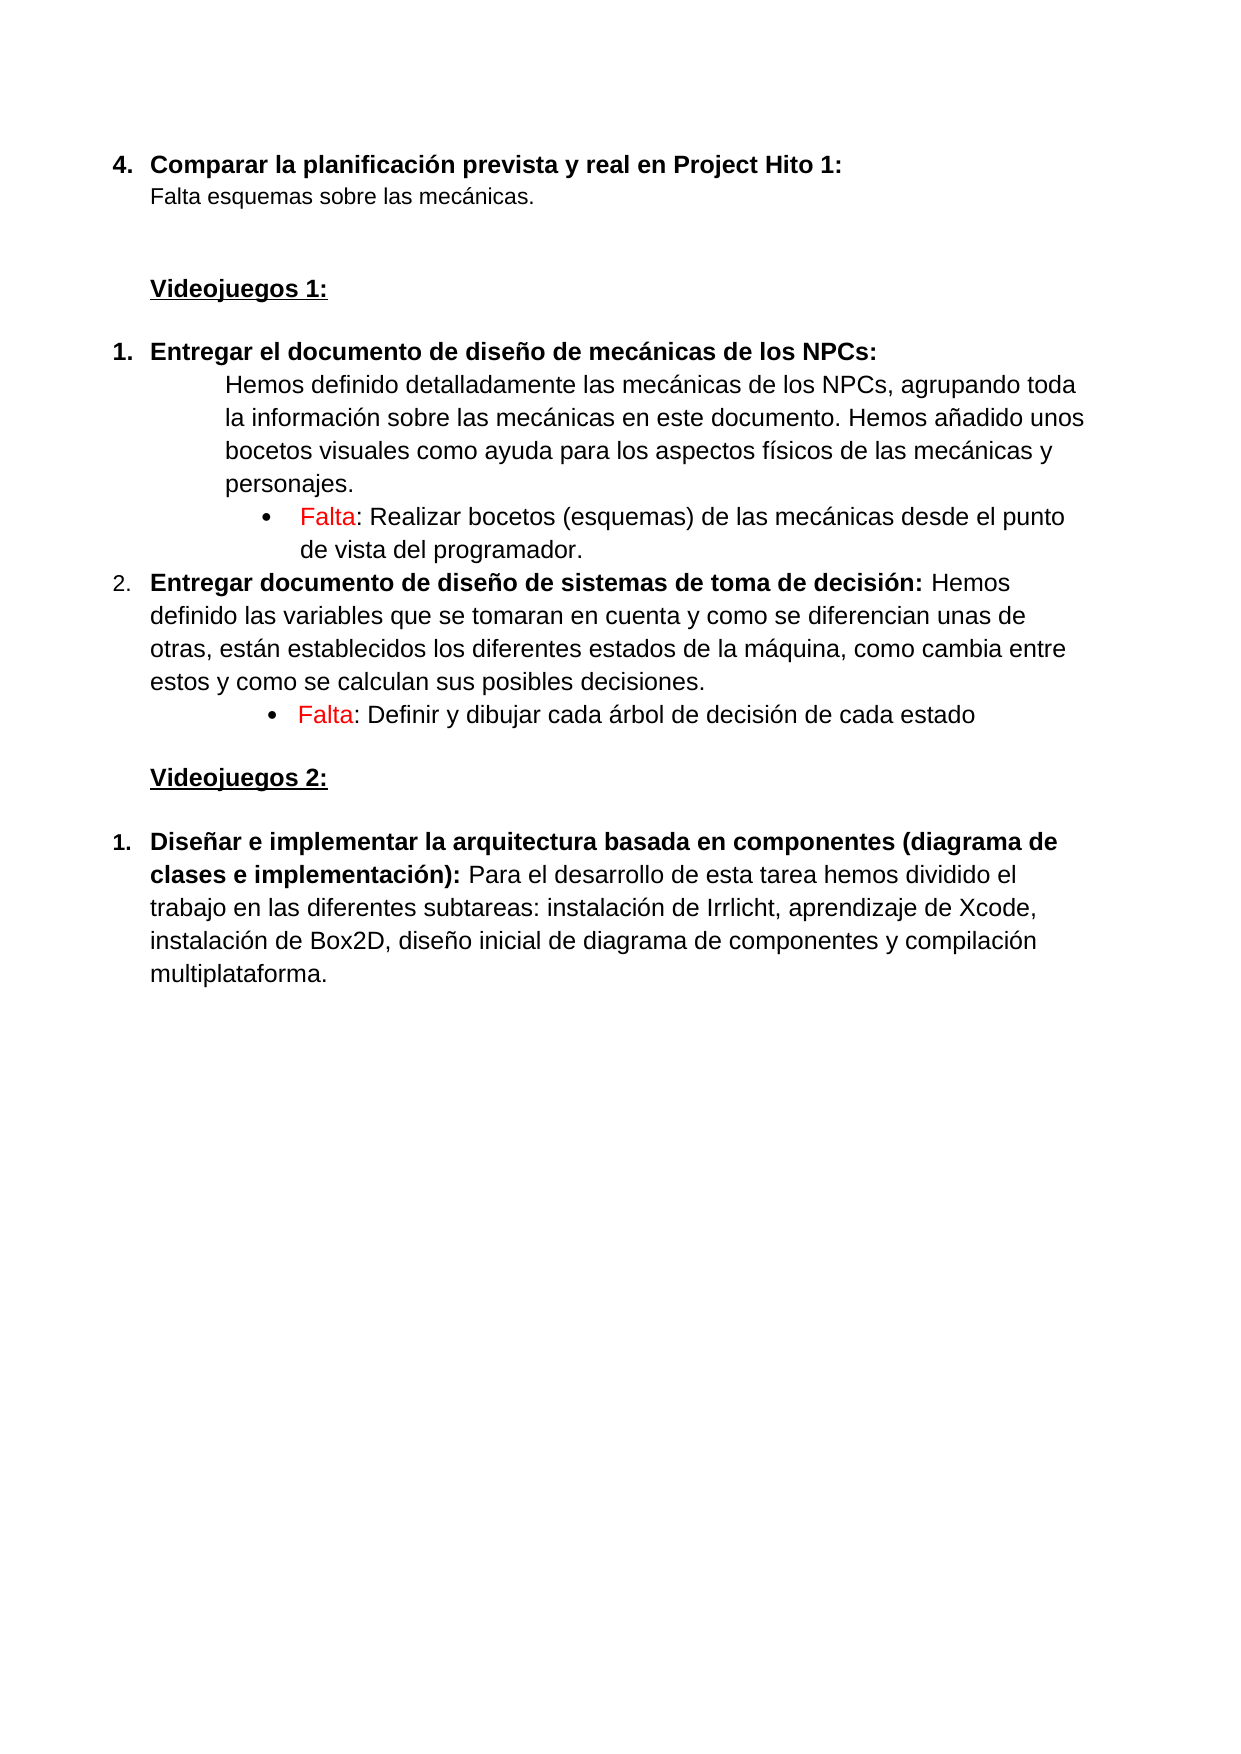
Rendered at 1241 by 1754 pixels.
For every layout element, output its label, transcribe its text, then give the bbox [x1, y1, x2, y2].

text Videojuegos 2: [150, 763, 1090, 792]
list Entregar documento de diseño de sistemas de toma de decisión: Hemos definido las variables que se tomaran en cuenta y como se diferencian unas de otras, están establecidos los diferentes estados de la máquina, como cambia entre estos y como se calculan sus posibles decisiones. [112, 568, 1090, 696]
text Hemos definido detalladamente las mecánicas de los NPCs, agrupando toda la información sobre las mecánicas en este documento. Hemos añadido unos bocetos visuales como ayuda para los aspectos físicos de las mecánicas y personajes. [225, 370, 1090, 498]
list Falta: Realizar bocetos (esquemas) de las mecánicas desde el punto de vista del programador. [262, 502, 1090, 564]
list Comparar la planificación prevista y real en Project Hito 1: [112, 150, 1090, 179]
list Entregar el documento de diseño de mecánicas de los NPCs: [112, 337, 1090, 366]
text Videojuegos 1: [150, 274, 1090, 302]
list Diseñar e implementar la arquitectura basada en componentes (diagrama de clases e implementación): Para el desarrollo de esta tarea hemos dividido el trabajo en las diferentes subtareas: instalación de Irrlicht, aprendizaje de Xcode, instalación de Box2D, diseño inicial de diagrama de componentes y compilación multiplataforma. [112, 827, 1090, 987]
text Falta esquemas sobre las mecánicas. [150, 183, 1090, 209]
list Falta: Definir y dibujar cada árbol de decisión de cada estado [268, 700, 1090, 729]
